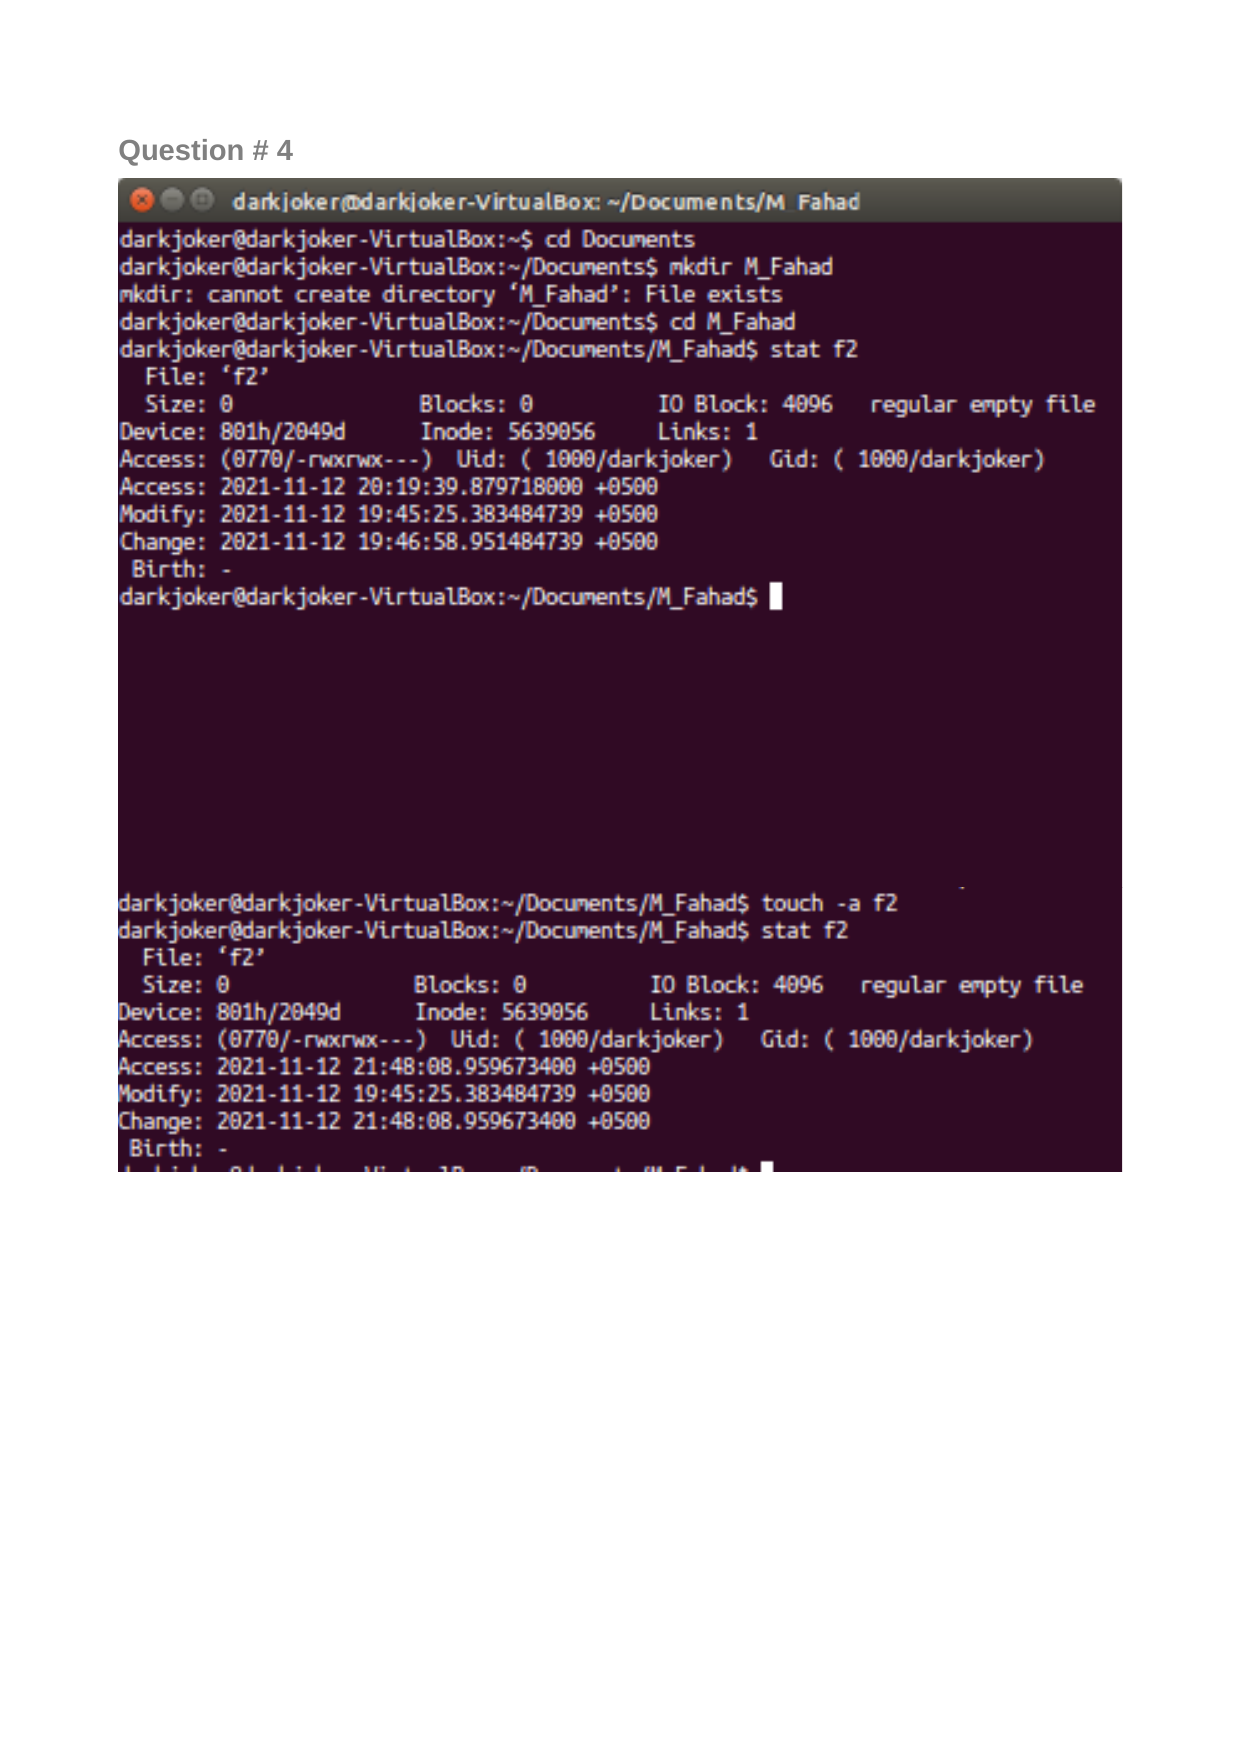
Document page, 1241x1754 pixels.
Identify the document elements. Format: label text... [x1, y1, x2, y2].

picture [118, 178, 1123, 1172]
subtitle Question # 4 [118, 133, 1122, 166]
